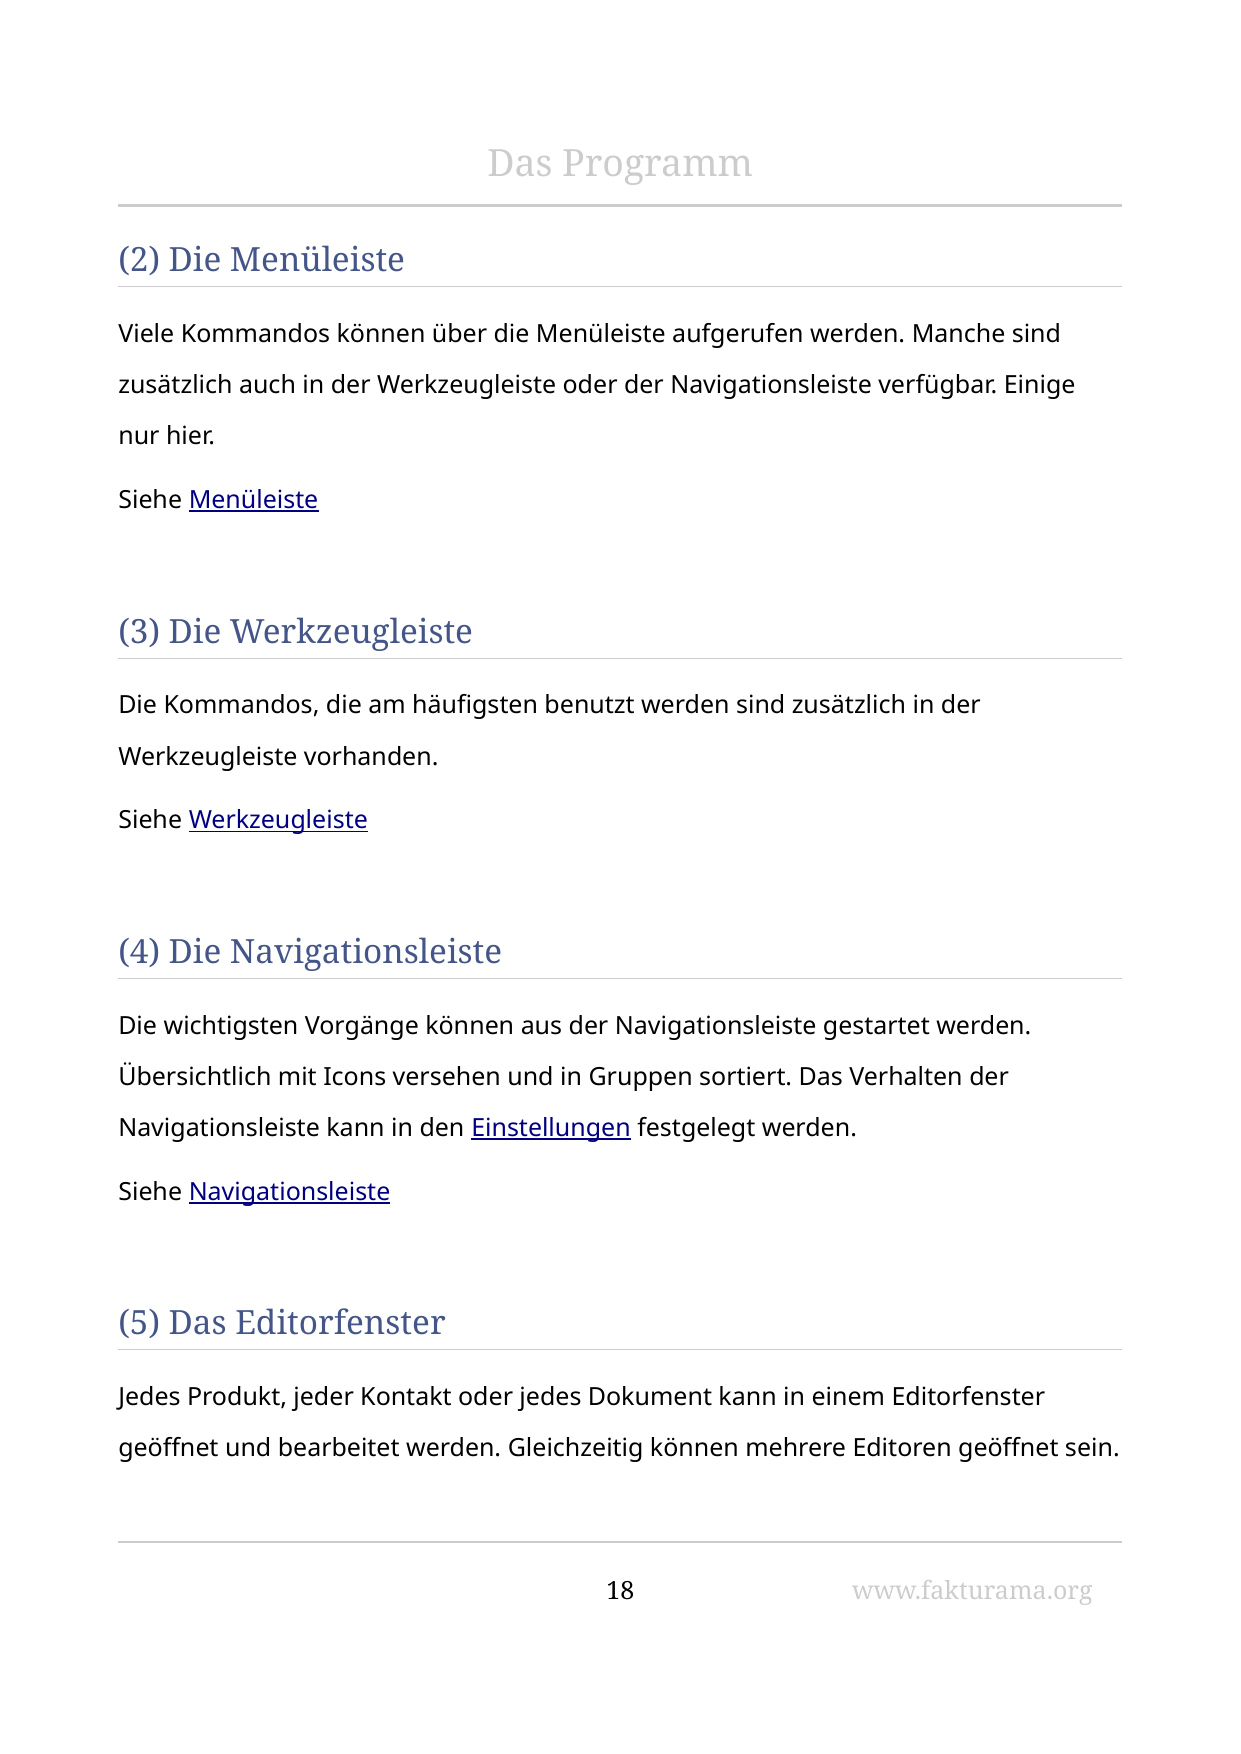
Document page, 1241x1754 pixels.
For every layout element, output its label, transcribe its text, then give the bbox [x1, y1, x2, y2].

text Siehe Menüleiste [118, 481, 1122, 516]
text Siehe Werkzeugleiste [118, 802, 1122, 836]
text Siehe Navigationsleiste [118, 1173, 1122, 1207]
subtitle (5) Das Editorfenster [118, 1299, 1122, 1349]
text Die Kommandos, die am häufigsten benutzt werden sind zusätzlich in der Werkzeugleiste vorhanden. [118, 687, 1122, 772]
text Jedes Produkt, jeder Kontakt oder jedes Dokument kann in einem Editorfenster geöffnet und bearbeitet werden. Gleichzeitig können mehrere Editoren geöffnet sein. [118, 1379, 1122, 1464]
text Viele Kommandos können über die Menüleiste aufgerufen werden. Manche sind zusätzlich auch in der Werkzeugleiste oder der Navigationsleiste verfügbar. Einige nur hier. [118, 316, 1122, 452]
text Die wichtigsten Vorgänge können aus der Navigationsleiste gestartet werden. Übersichtlich mit Icons versehen und in Gruppen sortiert. Das Verhalten der Navigationsleiste kann in den Einstellungen festgelegt werden. [118, 1007, 1122, 1144]
subtitle (4) Die Navigationsleiste [118, 928, 1122, 978]
subtitle (2) Die Menüleiste [118, 236, 1122, 286]
subtitle (3) Die Werkzeugleiste [118, 607, 1122, 658]
